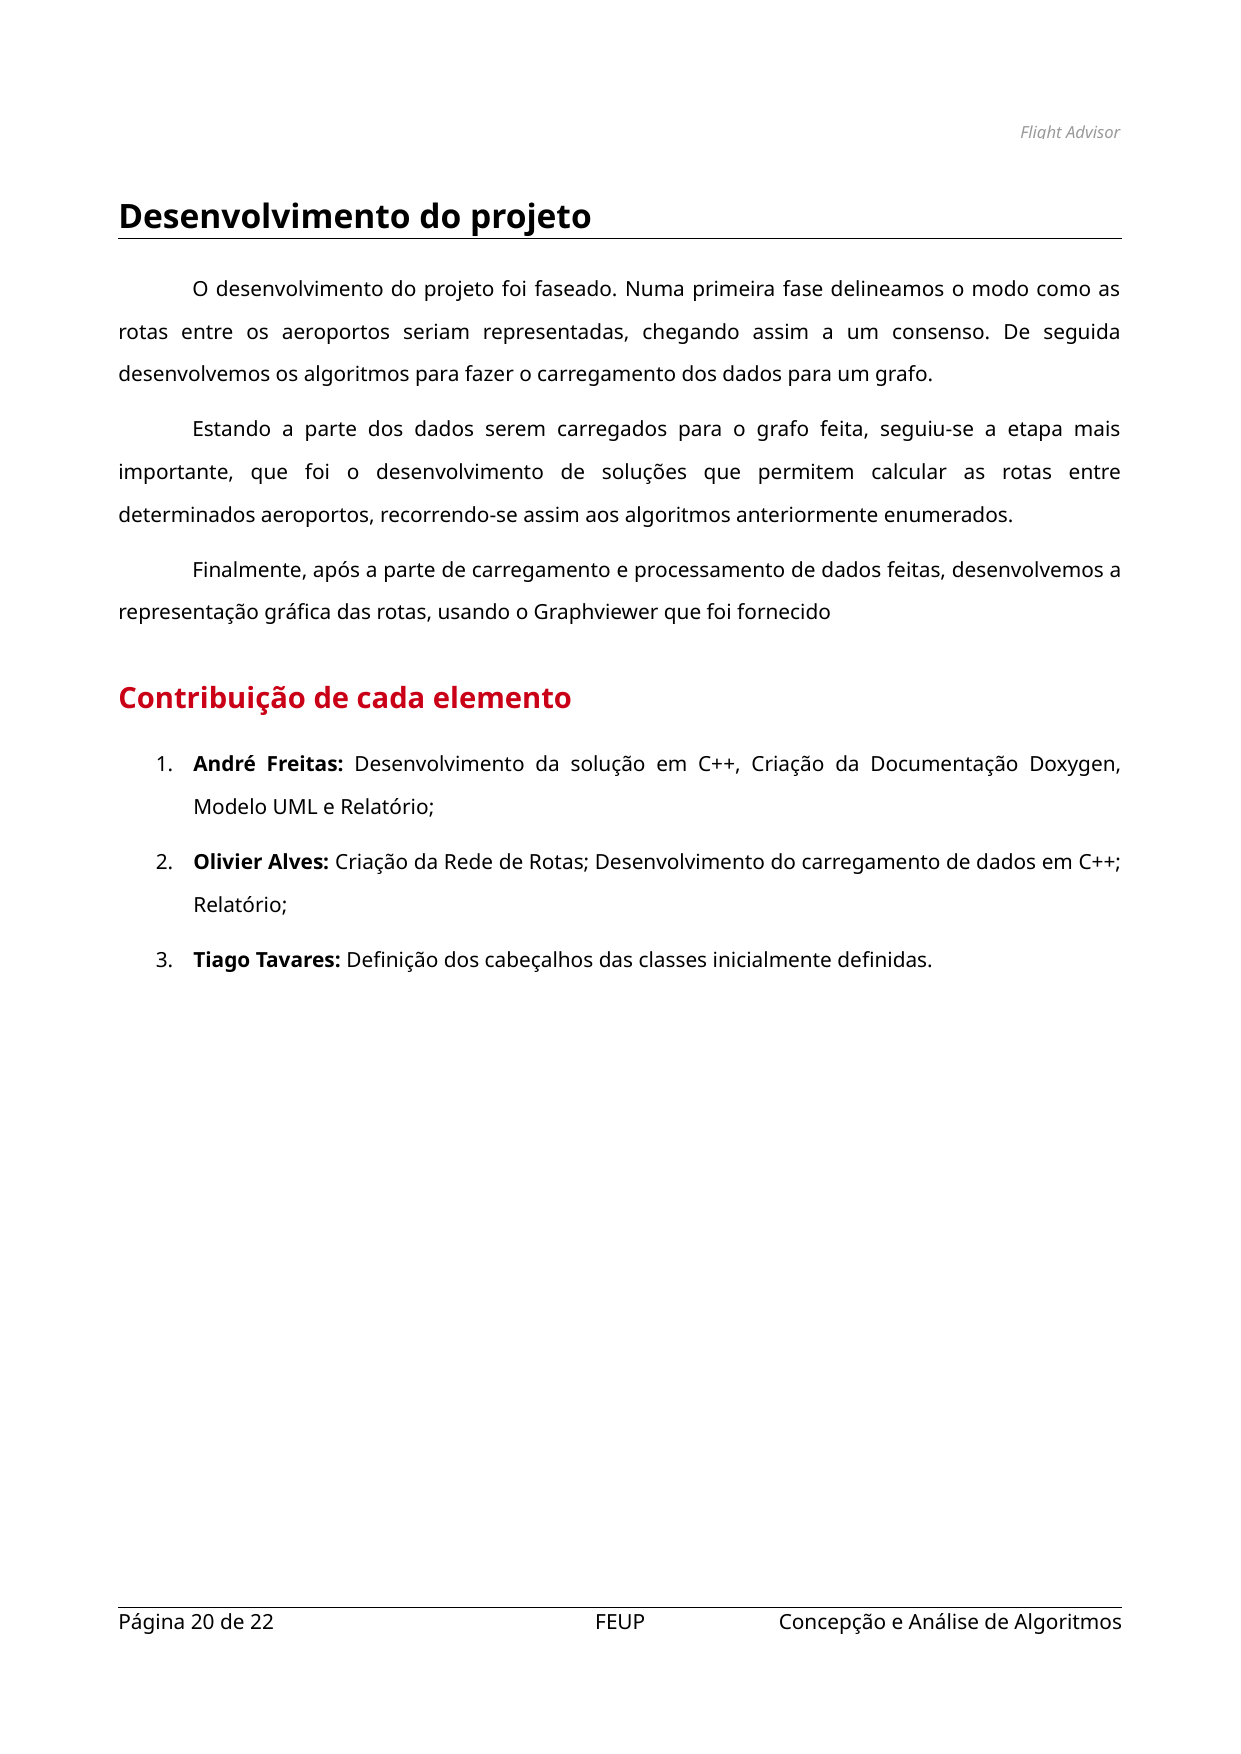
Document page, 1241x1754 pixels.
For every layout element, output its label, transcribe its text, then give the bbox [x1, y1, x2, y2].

subtitle Contribuição de cada elemento [118, 677, 1122, 717]
list Tiago Tavares: Definição dos cabeçalhos das classes inicialmente definidas. [156, 945, 1122, 973]
subtitle Finalmente, após a parte de carregamento e processamento de dados feitas, desenvolvemos a representação gráfica das rotas, usando o Graphviewer que foi fornecido [118, 555, 1122, 626]
list André Freitas: Desenvolvimento da solução em C++, Criação da Documentação Doxygen, Modelo UML e Relatório; [156, 749, 1122, 821]
list Olivier Alves: Criação da Rede de Rotas; Desenvolvimento do carregamento de dados em C++; Relatório; [156, 847, 1122, 918]
subtitle Estando a parte dos dados serem carregados para o grafo feita, seguiu-se a etapa mais importante, que foi o desenvolvimento de soluções que permitem calcular as rotas entre determinados aeroportos, recorrendo-se assim aos algoritmos anteriormente enumerados. [118, 414, 1122, 528]
subtitle O desenvolvimento do projeto foi faseado. Numa primeira fase delineamos o modo como as rotas entre os aeroportos seriam representadas, chegando assim a um consenso. De seguida desenvolvemos os algoritmos para fazer o carregamento dos dados para um grafo. [118, 274, 1122, 388]
subtitle Desenvolvimento do projeto [118, 193, 1122, 238]
